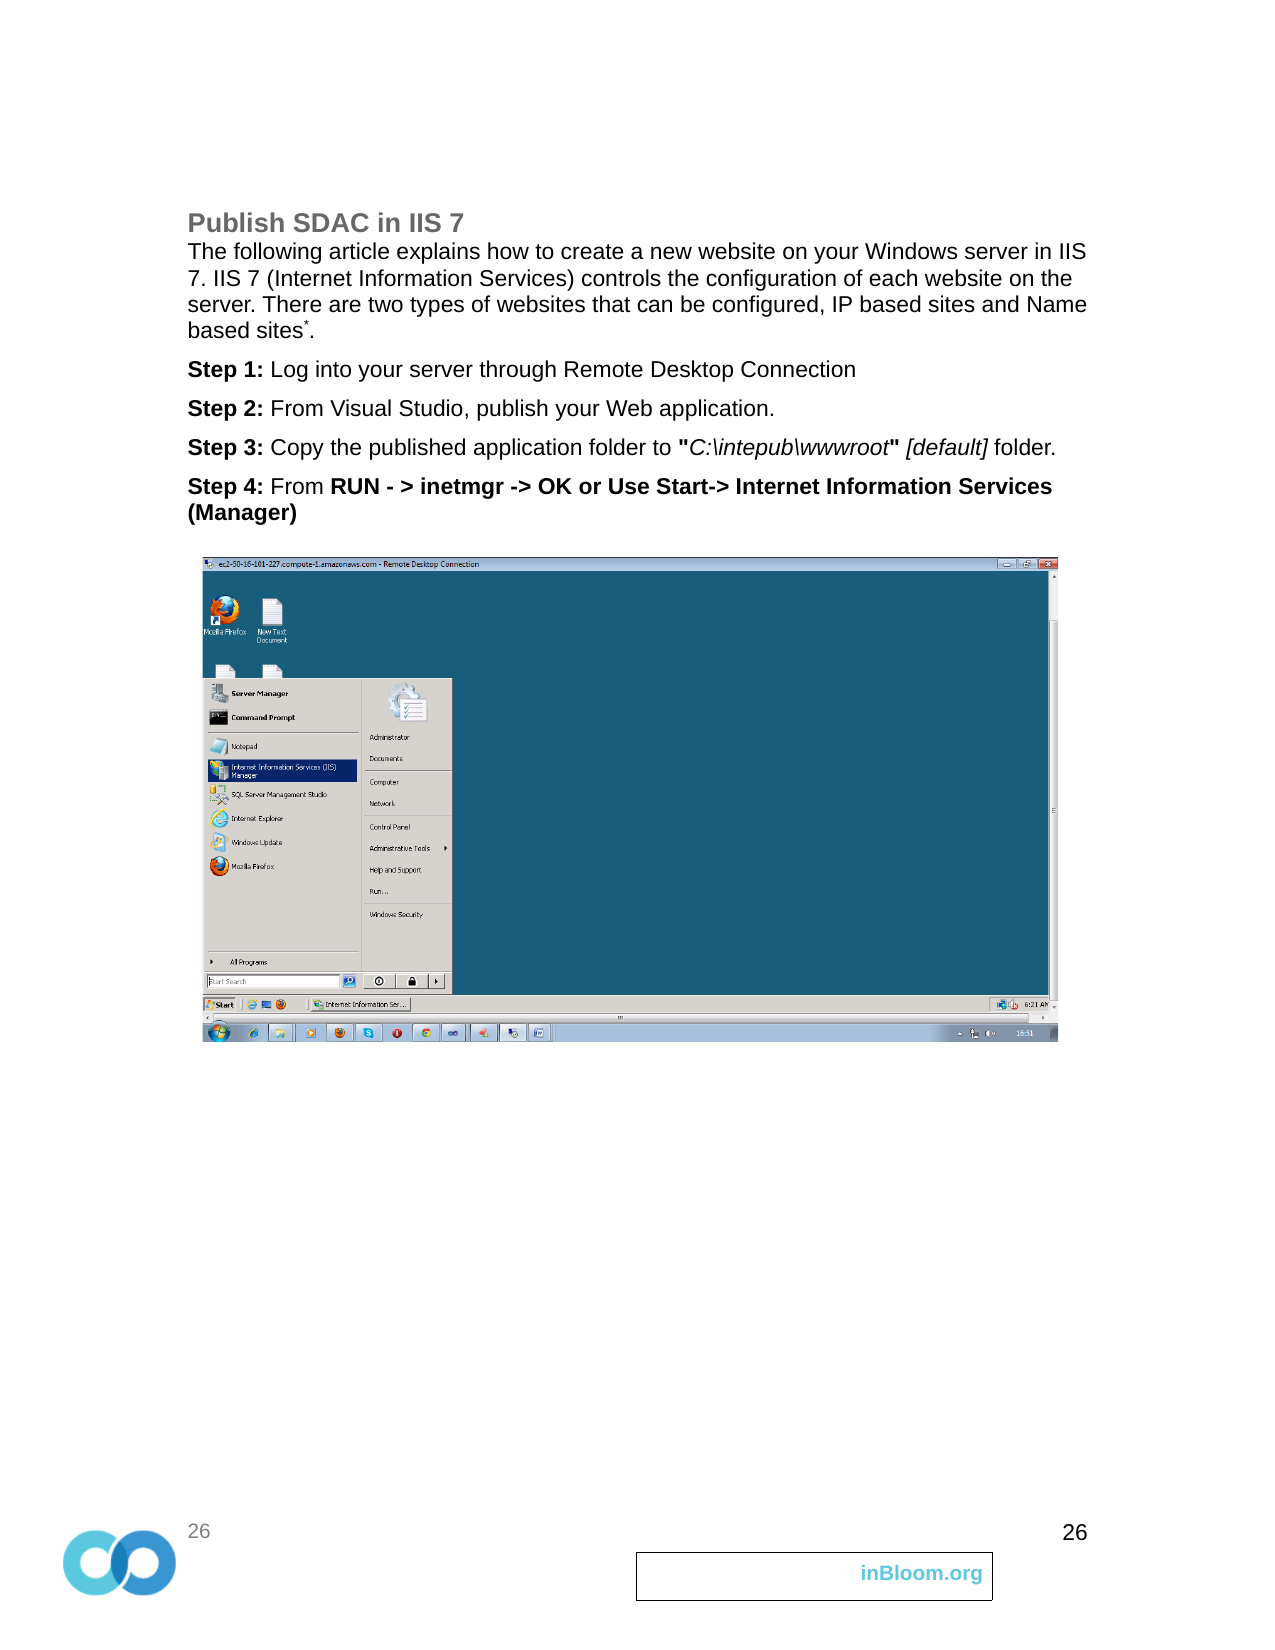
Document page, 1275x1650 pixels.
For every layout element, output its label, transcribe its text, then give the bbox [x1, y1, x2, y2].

text The following article explains how to create a new website on your Windows server in IIS 7. IIS 7 (Internet Information Services) controls the configuration of each website on the server. There are two types of websites that can be configured, IP based sites and Name based sites*. [187, 238, 1087, 343]
text Step 4: From RUN - > inetmgr -> OK or Use Start-> Internet Information Services (Manager) [187, 473, 1087, 525]
subtitle Publish SDAC in IIS 7 [187, 207, 1087, 238]
text Step 3: Copy the published application folder to "C:\intepub\wwwroot" [default] folder. [187, 434, 1087, 460]
picture [53, 1518, 926, 1635]
text Step 2: From Visual Studio, publish your Web application. [187, 395, 1087, 421]
text Step 1: Log into your server through Remote Desktop Connection [187, 356, 1087, 382]
picture [202, 557, 1059, 1042]
